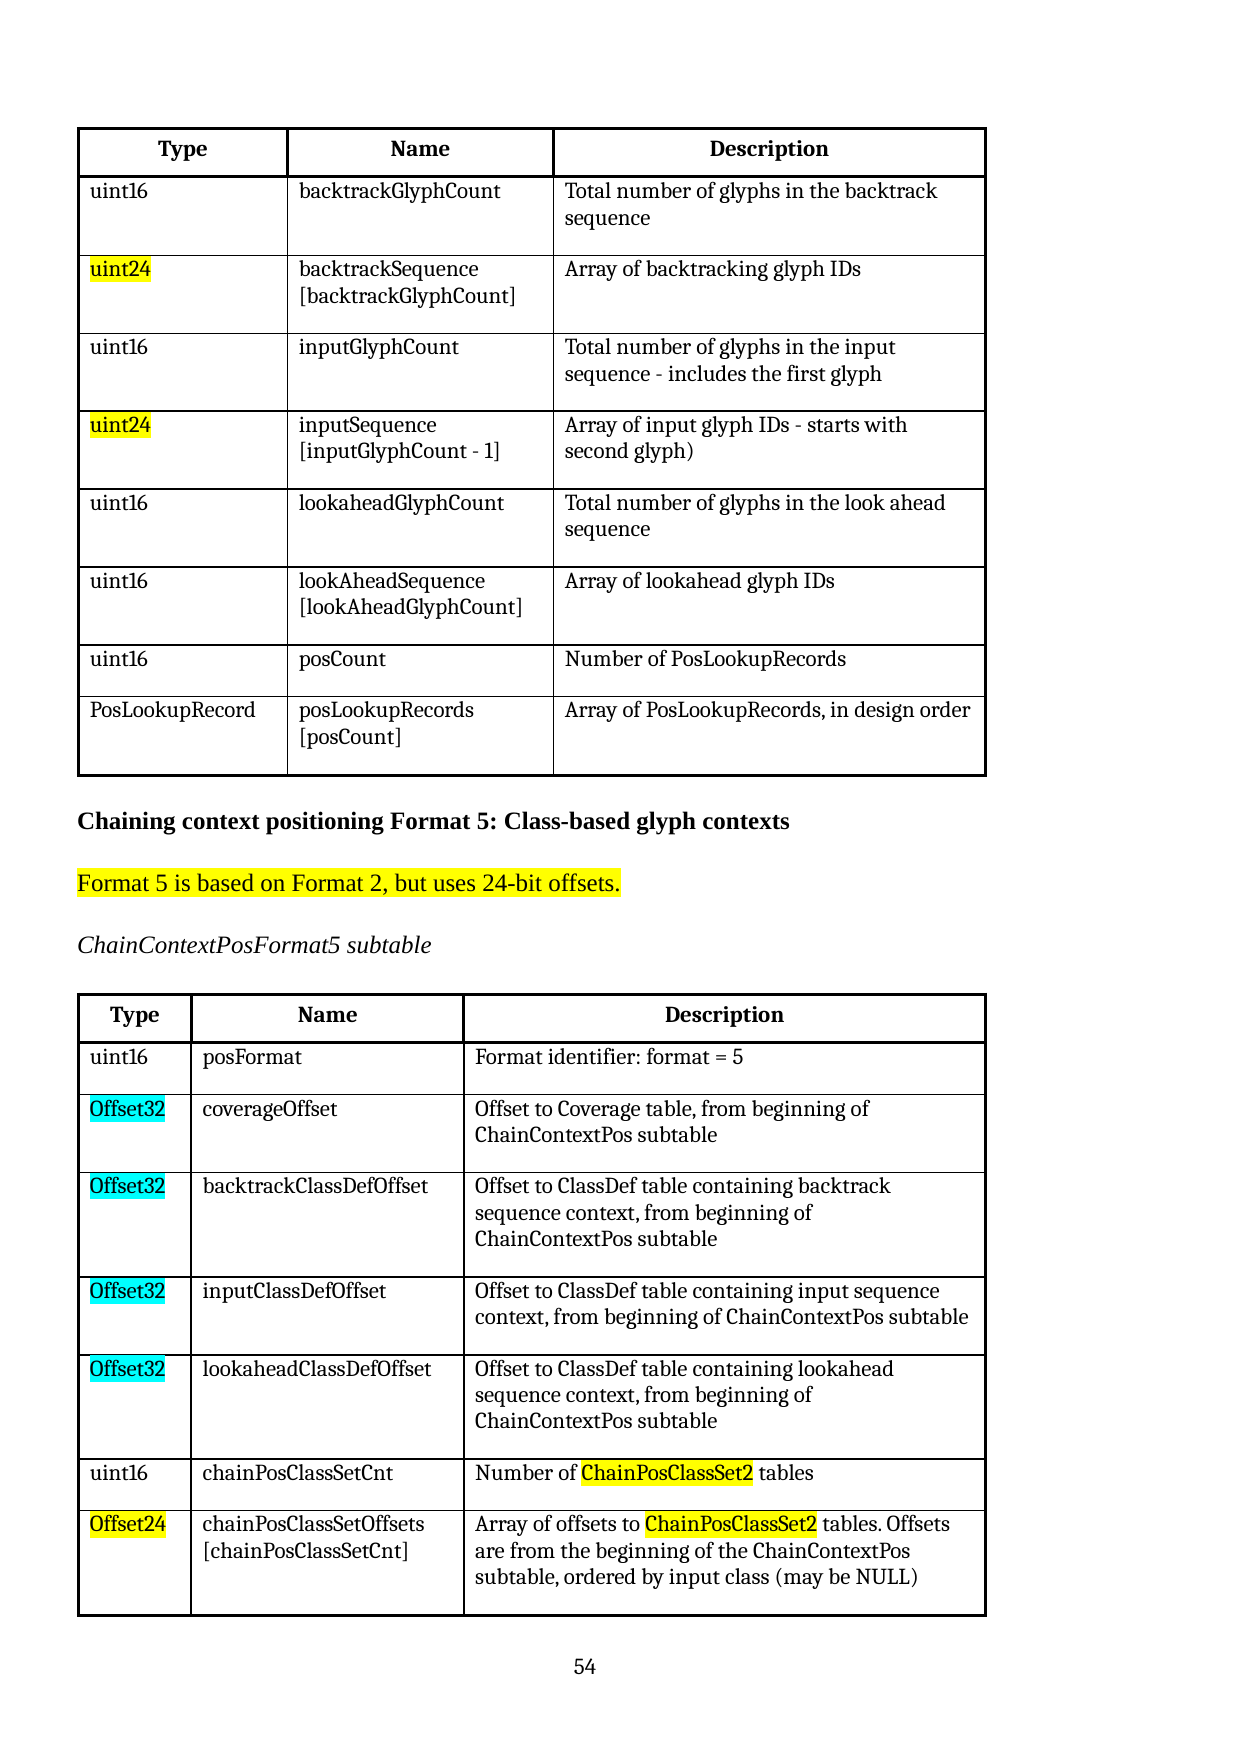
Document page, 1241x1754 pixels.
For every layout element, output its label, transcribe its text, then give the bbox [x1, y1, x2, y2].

table_header Name [289, 130, 552, 175]
table_cell uint16 [80, 646, 287, 696]
table_cell backtrackClassDefOffset [192, 1173, 463, 1276]
text Format 5 is based on Format 2, but uses 24-bit offsets. [77, 868, 1093, 897]
table_cell Number of PosLookupRecords [554, 646, 984, 696]
table_header Type [80, 130, 286, 175]
table_cell uint16 [80, 334, 287, 410]
table_cell lookaheadGlyphCount [288, 490, 553, 566]
table_cell posLookupRecords [posCount] [288, 697, 553, 773]
table_cell Array of offsets to ChainPosClassSet2 tables. Offsets are from the beginning of the ChainContextPos subtable, ordered by input class (may be NULL) [465, 1511, 984, 1614]
table_cell Array of PosLookupRecords, in design order [554, 697, 984, 773]
table_cell uint16 [80, 1460, 190, 1510]
text Chaining context positioning Format 5: Class-based glyph contexts [77, 806, 1093, 834]
table_cell chainPosClassSetOffsets [chainPosClassSetCnt] [192, 1511, 463, 1614]
table_cell Format identifier: format = 5 [465, 1044, 984, 1094]
table_cell Array of lookahead glyph IDs [554, 568, 984, 644]
table_cell Offset to ClassDef table containing input sequence context, from beginning of ChainContextPos subtable [465, 1278, 984, 1354]
text ChainContextPosFormat5 subtable [77, 930, 1093, 959]
table_cell PosLookupRecord [80, 697, 287, 773]
table_cell inputGlyphCount [288, 334, 553, 410]
table_cell inputSequence [inputGlyphCount - 1] [288, 412, 553, 488]
table_cell lookAheadSequence [lookAheadGlyphCount] [288, 568, 553, 644]
table_cell Offset32 [80, 1278, 190, 1354]
table_cell coverageOffset [192, 1095, 463, 1172]
table_header Name [193, 996, 462, 1041]
table_cell uint16 [80, 178, 287, 254]
table_cell uint24 [80, 256, 287, 332]
table_cell inputClassDefOffset [192, 1278, 463, 1354]
table_cell Offset to ClassDef table containing lookahead sequence context, from beginning of ChainContextPos subtable [465, 1356, 984, 1458]
table_cell lookaheadClassDefOffset [192, 1356, 463, 1458]
table_cell Offset to Coverage table, from beginning of ChainContextPos subtable [465, 1095, 984, 1172]
table_cell Offset to ClassDef table containing backtrack sequence context, from beginning of ChainContextPos subtable [465, 1173, 984, 1276]
table_cell Offset32 [80, 1095, 190, 1172]
table_cell Total number of glyphs in the input sequence - includes the first glyph [554, 334, 984, 410]
table_header Description [465, 996, 984, 1041]
table_cell Total number of glyphs in the look ahead sequence [554, 490, 984, 566]
table_cell Offset32 [80, 1356, 190, 1458]
table_cell backtrackGlyphCount [288, 178, 553, 254]
table_cell Array of backtracking glyph IDs [554, 256, 984, 332]
table_cell backtrackSequence [backtrackGlyphCount] [288, 256, 553, 332]
table_cell uint16 [80, 1044, 190, 1094]
table_cell Offset32 [80, 1173, 190, 1276]
table_cell uint16 [80, 568, 287, 644]
table_cell uint16 [80, 490, 287, 566]
table_cell uint24 [80, 412, 287, 488]
table_cell posCount [288, 646, 553, 696]
table_cell Offset24 [80, 1511, 190, 1614]
table_cell Number of ChainPosClassSet2 tables [465, 1460, 984, 1510]
table_header Description [555, 130, 984, 175]
table_cell chainPosClassSetCnt [192, 1460, 463, 1510]
table_cell Array of input glyph IDs - starts with second glyph) [554, 412, 984, 488]
table_cell posFormat [192, 1044, 463, 1094]
table_cell Total number of glyphs in the backtrack sequence [554, 178, 984, 254]
table_header Type [80, 996, 190, 1041]
